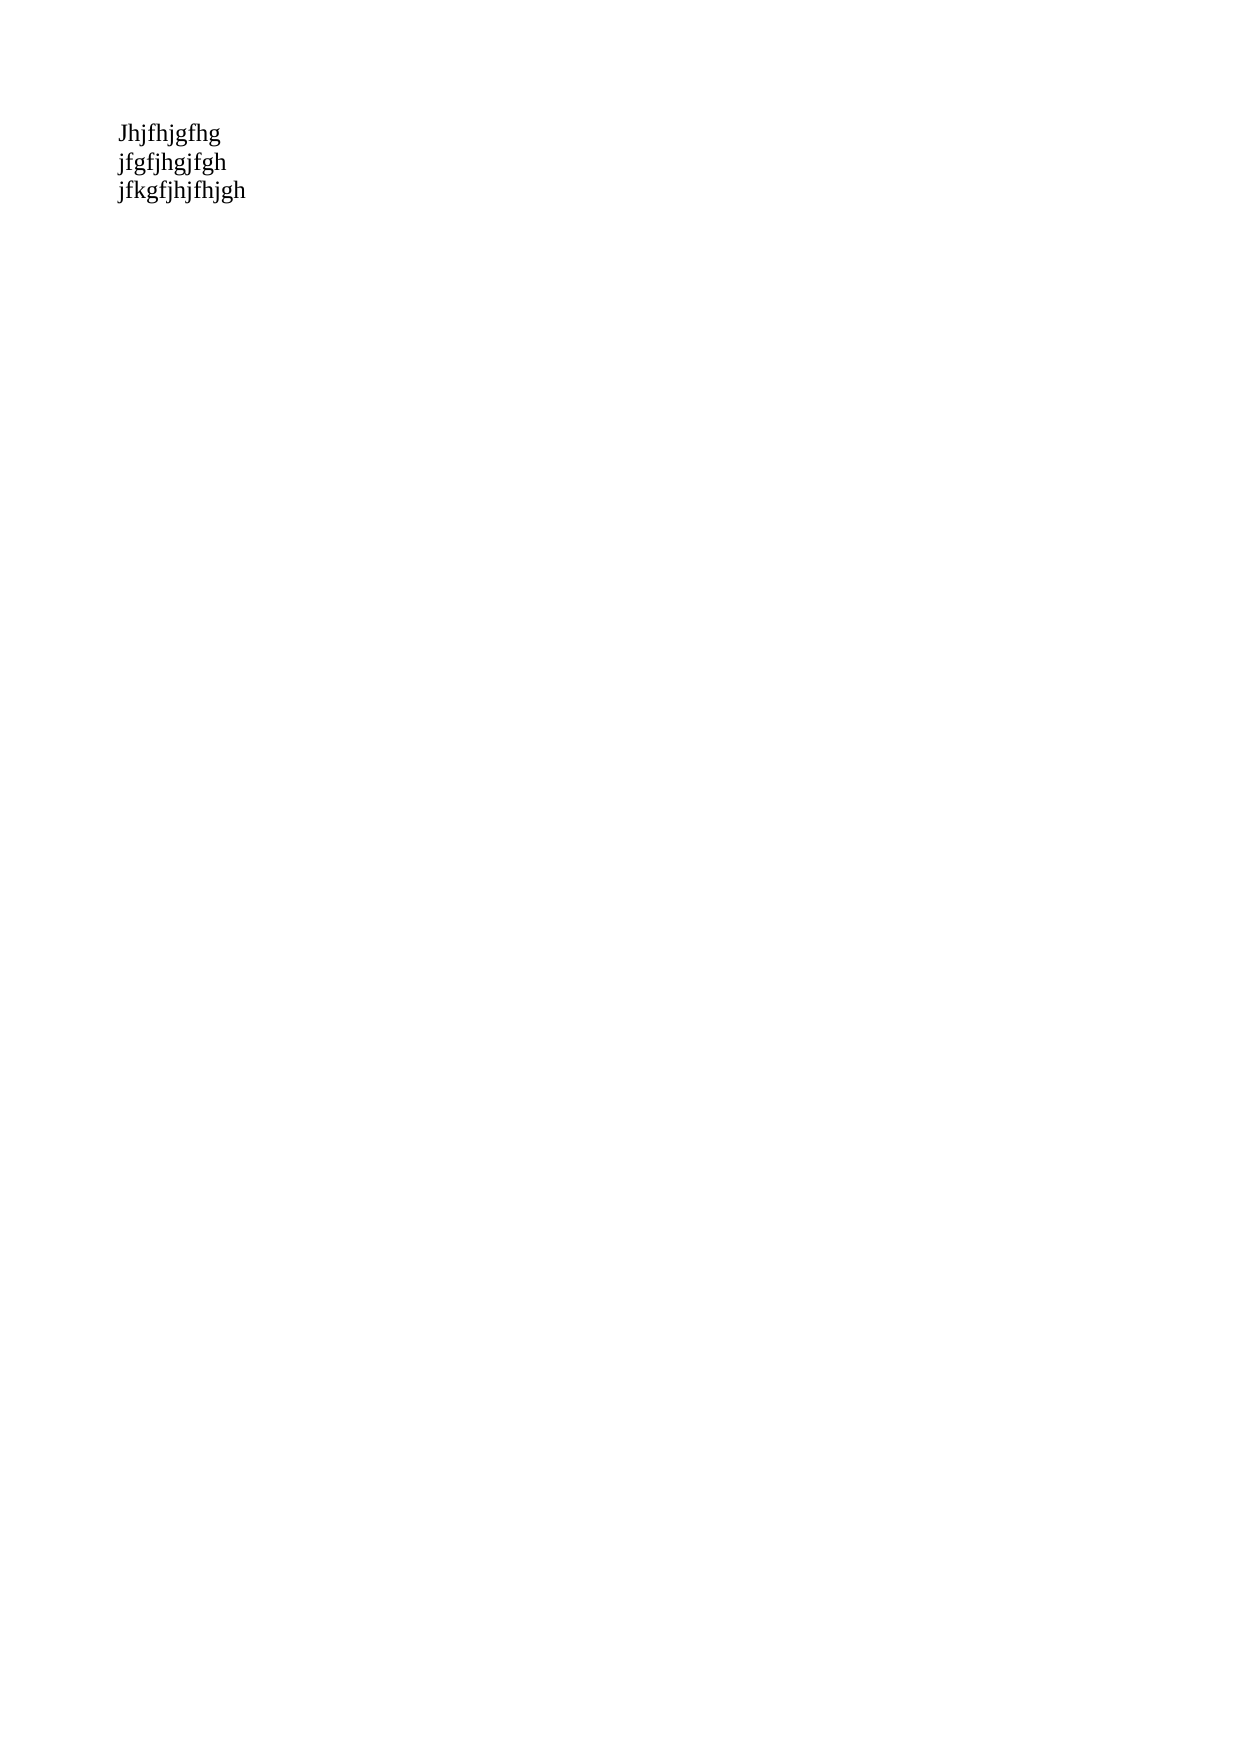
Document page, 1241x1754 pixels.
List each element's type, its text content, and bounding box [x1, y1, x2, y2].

text jfkgfjhjfhjgh [118, 176, 1122, 204]
text jfgfjhgjfgh [118, 147, 1122, 176]
text Jhjfhjgfhg [118, 118, 1122, 147]
